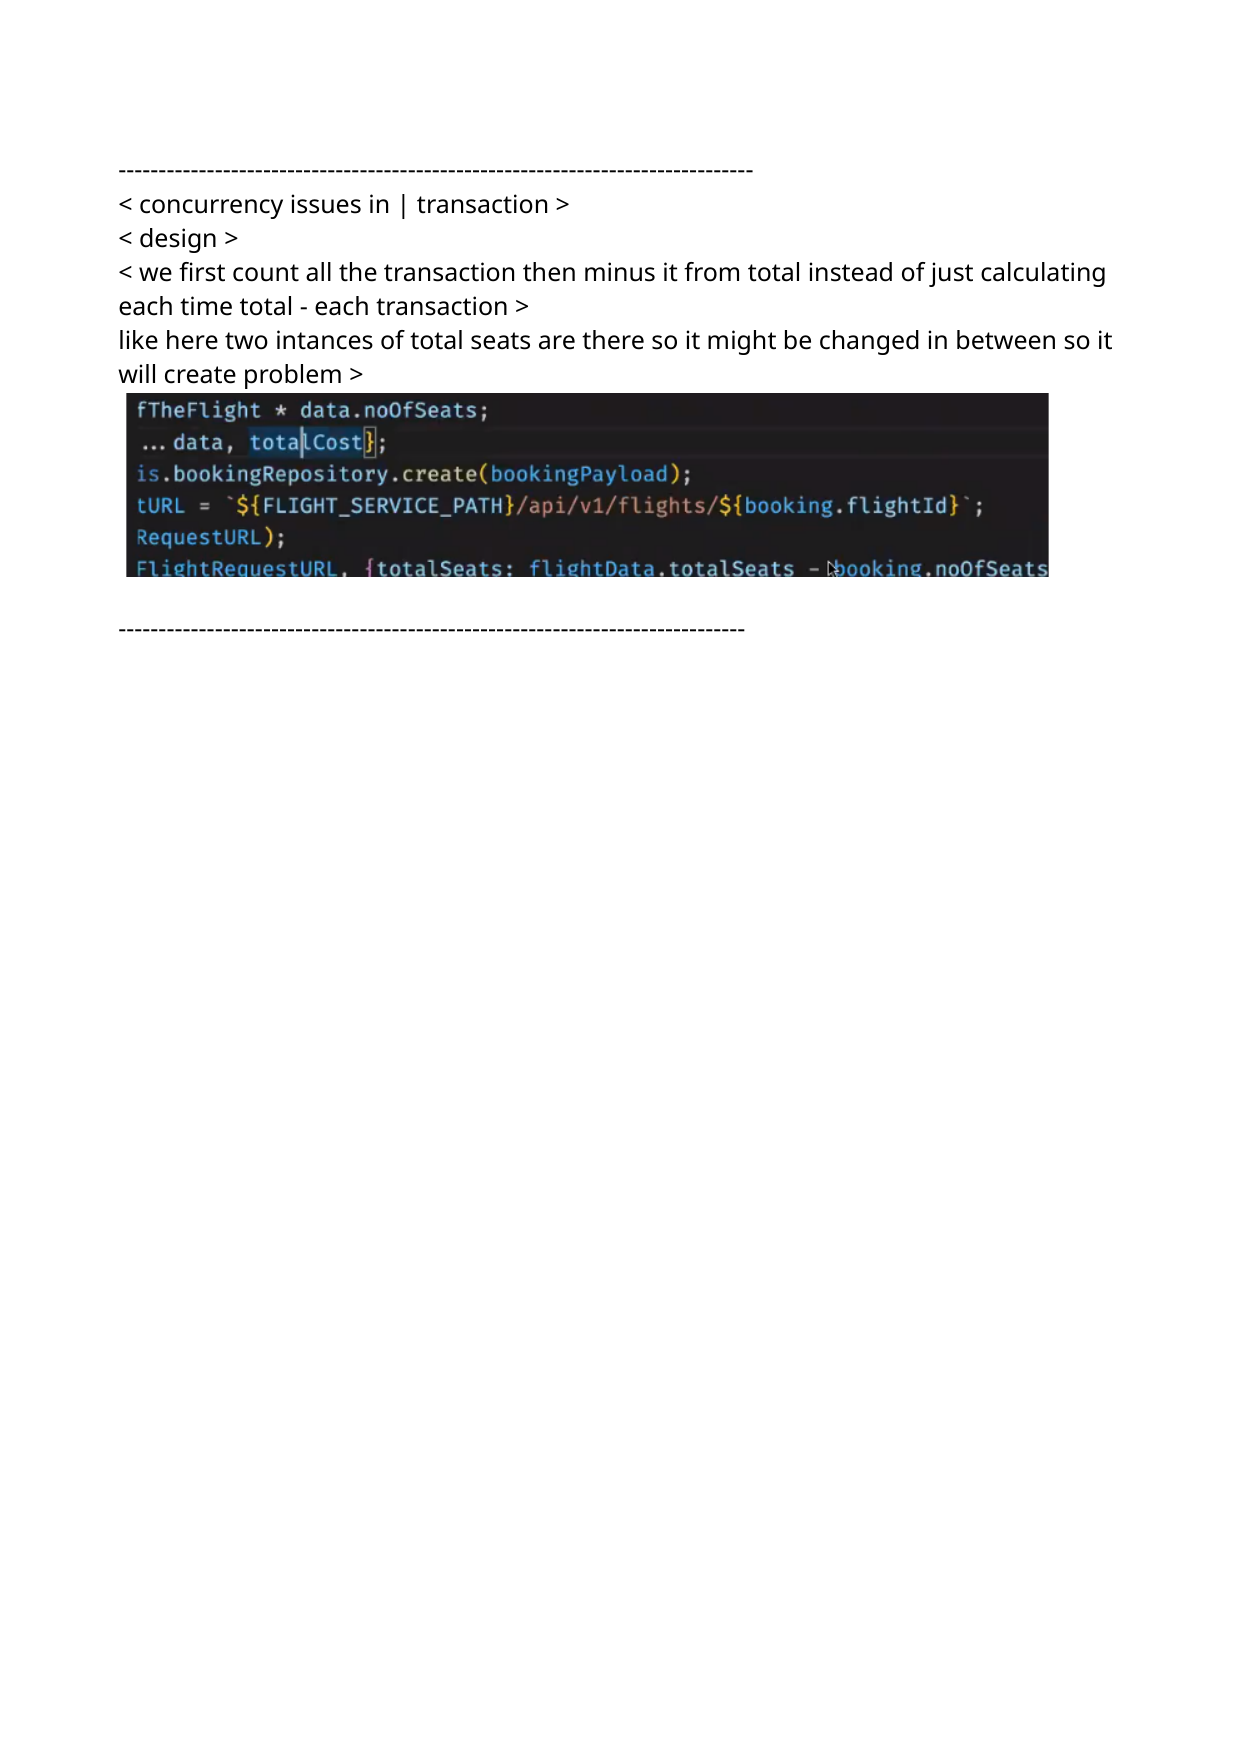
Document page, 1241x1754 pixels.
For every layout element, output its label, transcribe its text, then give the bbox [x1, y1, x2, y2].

text ------------------------------------------------------------------------------ [118, 611, 1122, 645]
picture [126, 393, 1049, 577]
text < we first count all the transaction then minus it from total instead of just calculating each time total - each transaction > [118, 254, 1122, 322]
text ------------------------------------------------------------------------------- [118, 152, 1122, 186]
text like here two intances of total seats are there so it might be changed in between so it will create problem > [118, 322, 1122, 391]
text < concurrency issues in | transaction > [118, 186, 1122, 220]
text < design > [118, 220, 1122, 254]
